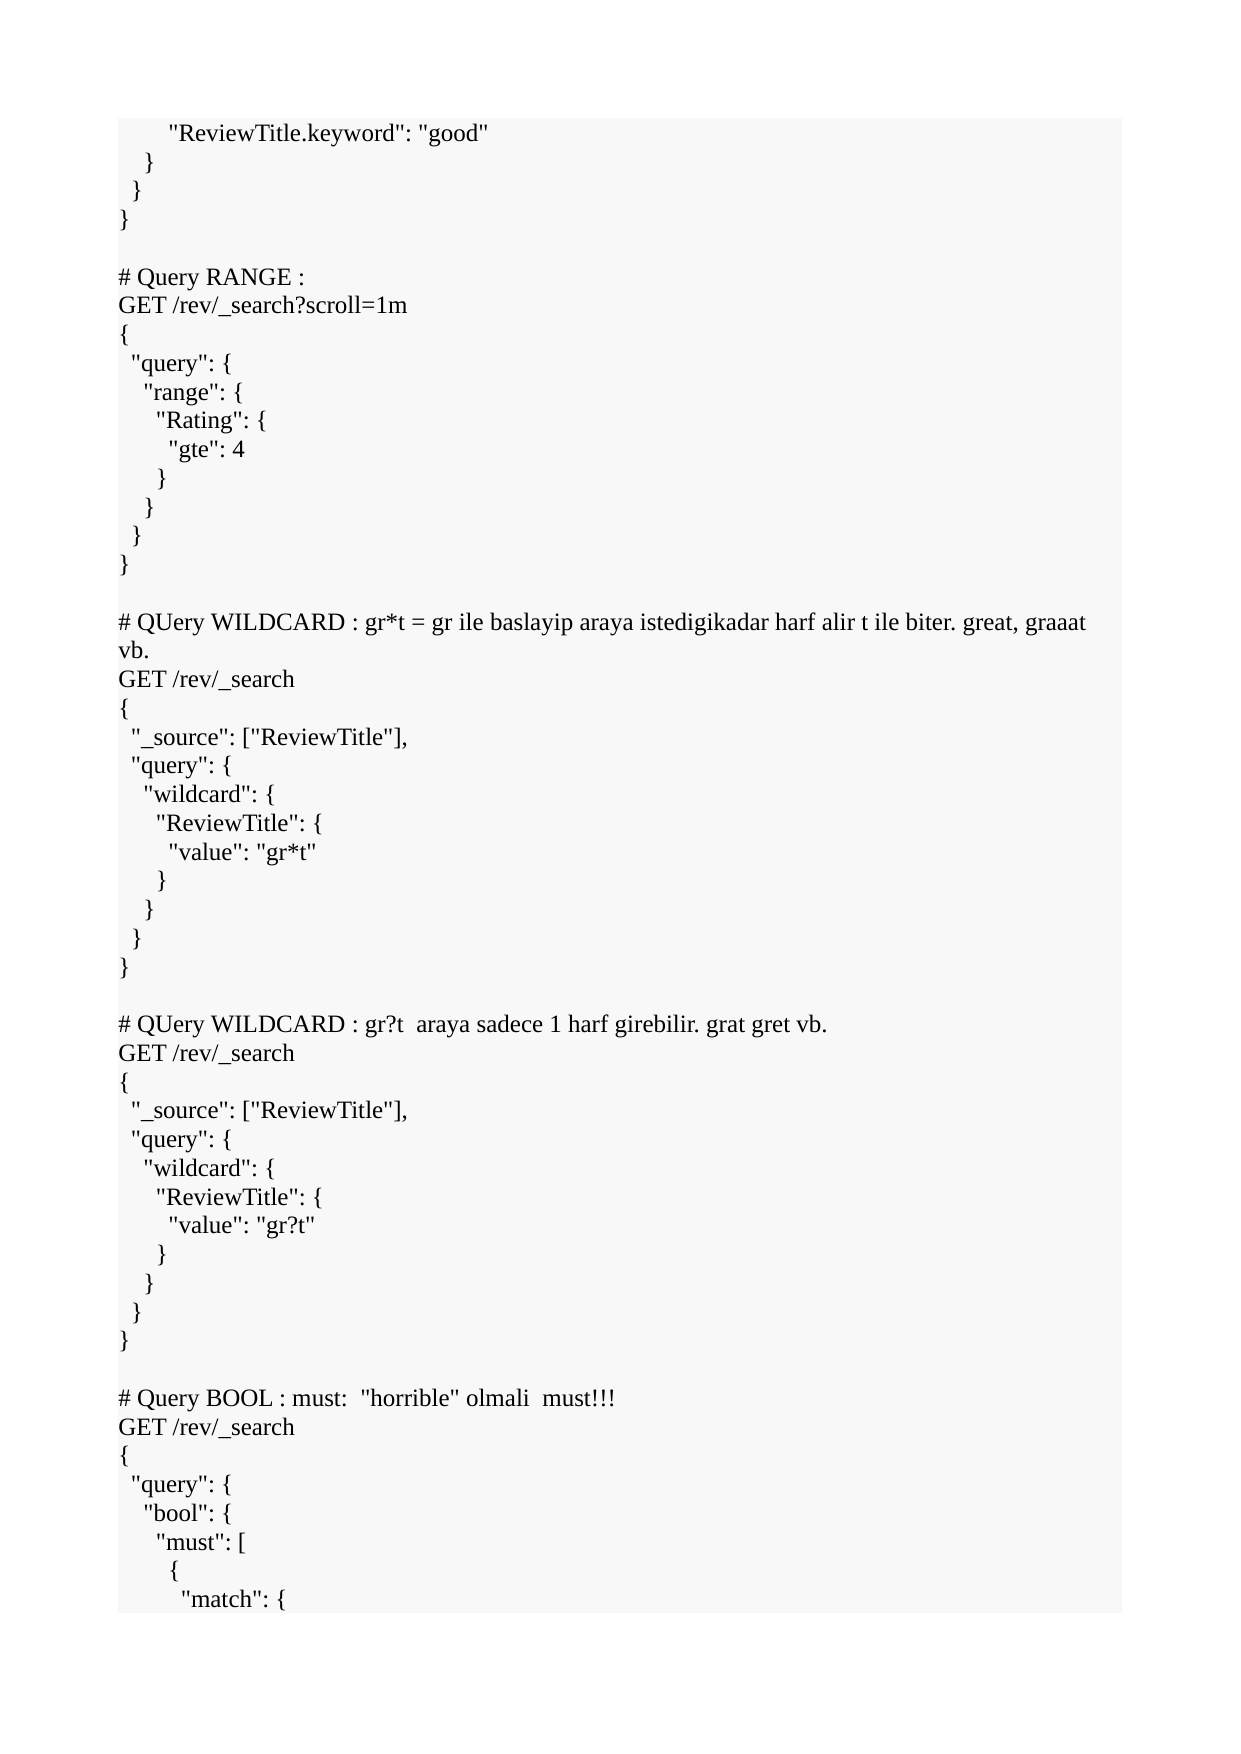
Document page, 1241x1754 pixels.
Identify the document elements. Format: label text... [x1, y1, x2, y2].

text "query": { [118, 751, 1122, 779]
text } [118, 463, 1122, 492]
text } [118, 176, 1122, 204]
text # Query BOOL : must: "horrible" olmali must!!! [118, 1383, 1122, 1412]
text } [118, 894, 1122, 923]
text } [118, 952, 1122, 981]
text "value": "gr?t" [118, 1211, 1122, 1239]
text } [118, 147, 1122, 176]
text "query": { [118, 1469, 1122, 1498]
text "Rating": { [118, 406, 1122, 434]
text GET /rev/_search [118, 1412, 1122, 1441]
text } [118, 549, 1122, 578]
text } [118, 1297, 1122, 1326]
text { [118, 1556, 1122, 1584]
text } [118, 204, 1122, 233]
text "gte": 4 [118, 434, 1122, 463]
text "query": { [118, 1124, 1122, 1153]
text # QUery WILDCARD : gr*t = gr ile baslayip araya istedigikadar harf alir t ile biter. great, graaat vb. [118, 607, 1122, 664]
text } [118, 923, 1122, 952]
text "ReviewTitle": { [118, 808, 1122, 837]
text "range": { [118, 377, 1122, 406]
text } [118, 492, 1122, 521]
text "wildcard": { [118, 1153, 1122, 1182]
text "query": { [118, 348, 1122, 377]
text "match": { [118, 1584, 1122, 1613]
text } [118, 866, 1122, 894]
text } [118, 1326, 1122, 1354]
text "ReviewTitle.keyword": "good" [118, 118, 1122, 147]
text GET /rev/_search?scroll=1m [118, 291, 1122, 319]
text } [118, 1239, 1122, 1268]
text "ReviewTitle": { [118, 1182, 1122, 1211]
text "bool": { [118, 1498, 1122, 1527]
text "_source": ["ReviewTitle"], [118, 722, 1122, 751]
text "value": "gr*t" [118, 837, 1122, 866]
text "wildcard": { [118, 779, 1122, 808]
text { [118, 1067, 1122, 1096]
text # Query RANGE : [118, 262, 1122, 291]
text } [118, 521, 1122, 549]
text # QUery WILDCARD : gr?t araya sadece 1 harf girebilir. grat gret vb. [118, 1009, 1122, 1038]
text GET /rev/_search [118, 1038, 1122, 1067]
text { [118, 319, 1122, 348]
text "_source": ["ReviewTitle"], [118, 1096, 1122, 1124]
text } [118, 1268, 1122, 1297]
text "must": [ [118, 1527, 1122, 1556]
text GET /rev/_search [118, 664, 1122, 693]
text { [118, 1441, 1122, 1469]
text { [118, 693, 1122, 722]
